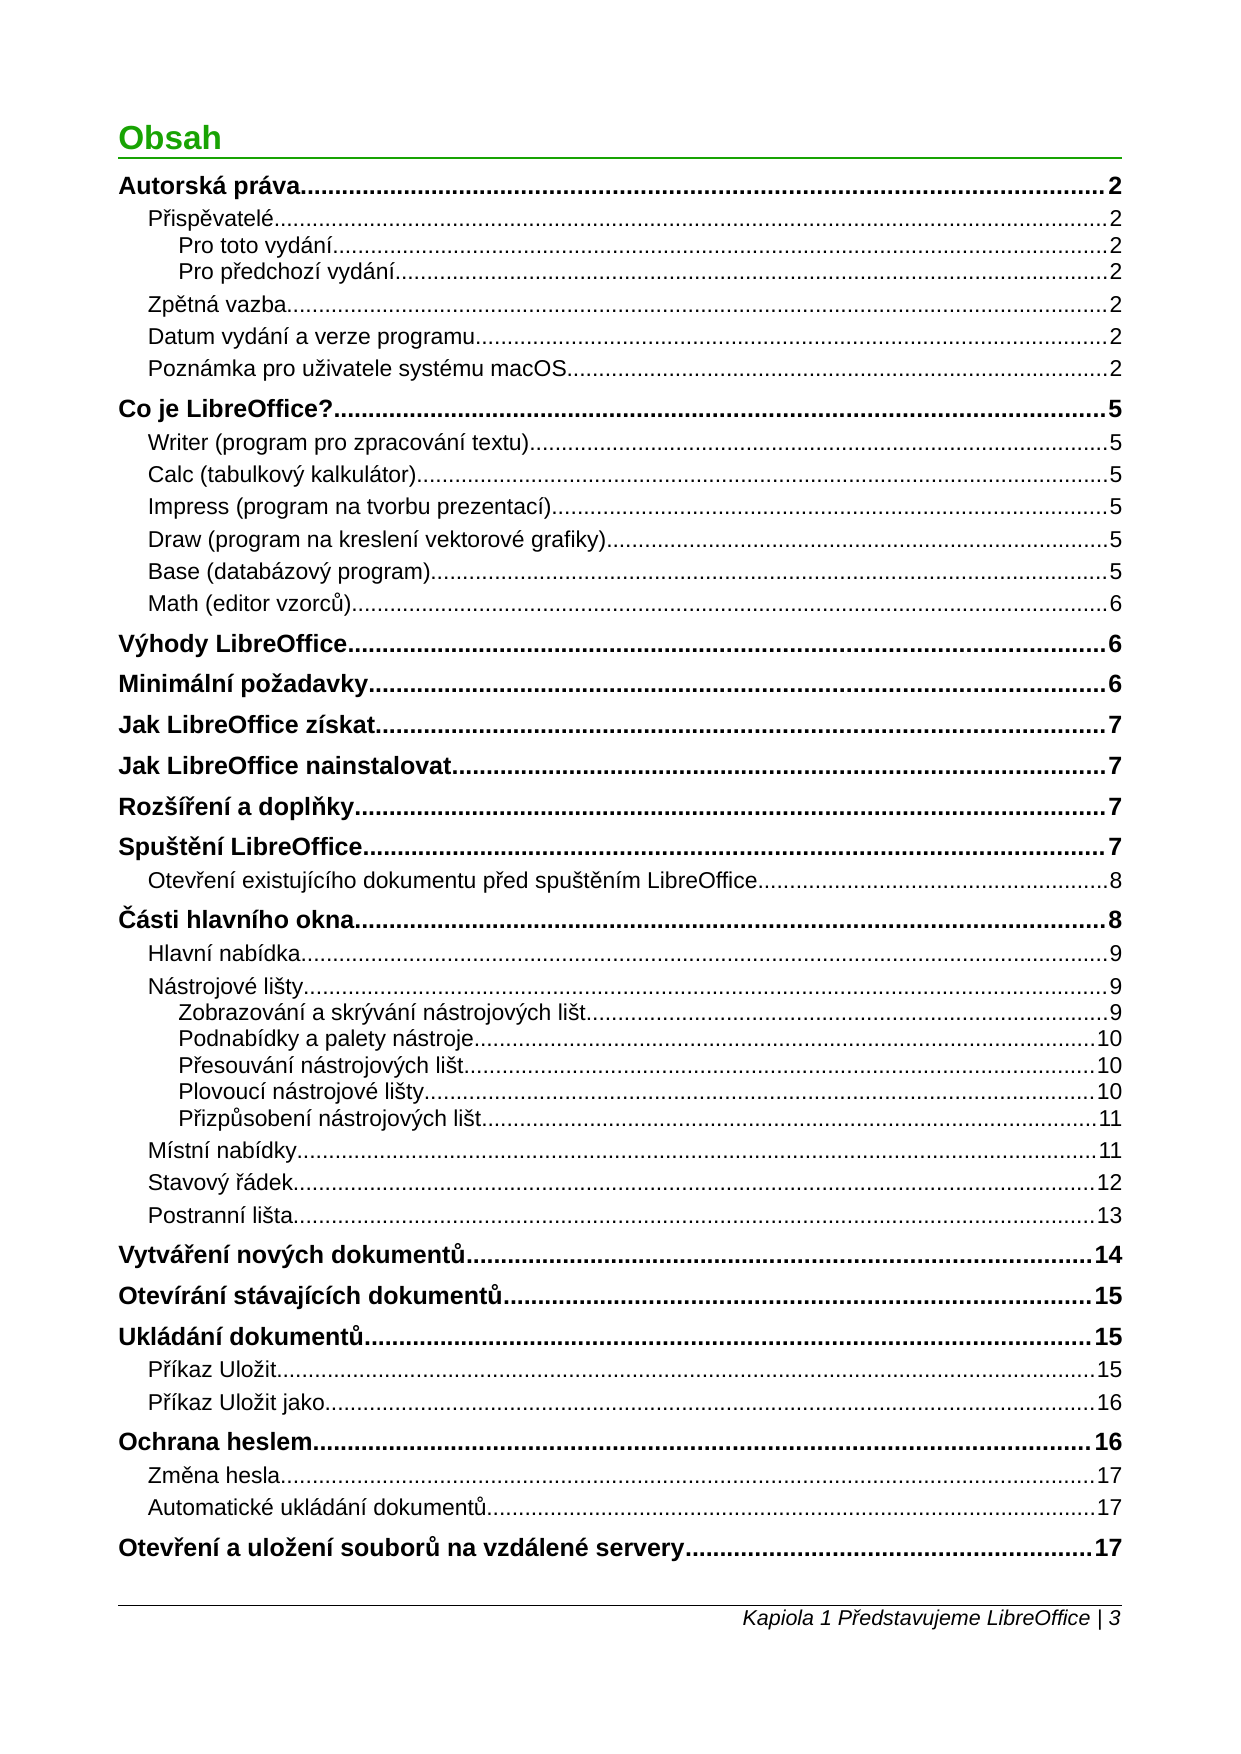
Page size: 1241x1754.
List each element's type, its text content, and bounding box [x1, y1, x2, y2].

text Jak LibreOffice nainstalovat 7 [118, 751, 1122, 780]
text Datum vydání a verze programu 2 [148, 323, 1122, 349]
text Příkaz Uložit jako 16 [148, 1389, 1122, 1415]
text Writer (program pro zpracování textu) 5 [148, 428, 1122, 455]
text Zobrazování a skrývání nástrojových lišt 9 [178, 999, 1122, 1025]
text Otevření a uložení souborů na vzdálené servery 17 [118, 1532, 1122, 1561]
text Pro předchozí vydání 2 [178, 258, 1122, 284]
text Výhody LibreOffice 6 [118, 629, 1122, 657]
text Jak LibreOffice získat 7 [118, 710, 1122, 739]
text Postranní lišta 13 [148, 1202, 1122, 1228]
text Poznámka pro uživatele systému macOS 2 [148, 355, 1122, 382]
text Stavový řádek 12 [148, 1169, 1122, 1196]
text Automatické ukládání dokumentů 17 [148, 1494, 1122, 1521]
text Otevírání stávajících dokumentů 15 [118, 1281, 1122, 1309]
text Pro toto vydání 2 [178, 232, 1122, 258]
text Přesouvání nástrojových lišt 10 [178, 1052, 1122, 1078]
text Ukládání dokumentů 15 [118, 1321, 1122, 1350]
text Zpětná vazba 2 [148, 291, 1122, 317]
text Příkaz Uložit 15 [148, 1356, 1122, 1383]
text Přispěvatelé 2 [148, 205, 1122, 232]
text Rozšíření a doplňky 7 [118, 792, 1122, 820]
text Otevření existujícího dokumentu před spuštěním LibreOffice 8 [148, 867, 1122, 893]
text Místní nabídky 11 [148, 1137, 1122, 1163]
text Spuštění LibreOffice 7 [118, 832, 1122, 861]
text Co je LibreOffice? 5 [118, 394, 1122, 422]
text Minimální požadavky 6 [118, 669, 1122, 698]
text Hlavní nabídka 9 [148, 940, 1122, 967]
text Plovoucí nástrojové lišty 10 [178, 1078, 1122, 1104]
text Přizpůsobení nástrojových lišt 11 [178, 1104, 1122, 1131]
text Impress (program na tvorbu prezentací) 5 [148, 493, 1122, 519]
text Změna hesla 17 [148, 1462, 1122, 1488]
text Calc (tabulkový kalkulátor) 5 [148, 461, 1122, 487]
text Podnabídky a palety nástroje 10 [178, 1025, 1122, 1052]
text Autorská práva 2 [118, 171, 1122, 199]
text Base (databázový program) 5 [148, 558, 1122, 584]
text Ochrana heslem 16 [118, 1427, 1122, 1456]
text Vytváření nových dokumentů 14 [118, 1240, 1122, 1269]
text Math (editor vzorců) 6 [148, 590, 1122, 617]
text Draw (program na kreslení vektorové grafiky) 5 [148, 526, 1122, 552]
text Nástrojové lišty 9 [148, 973, 1122, 999]
subtitle Obsah [118, 118, 1122, 157]
text Části hlavního okna 8 [118, 906, 1122, 934]
